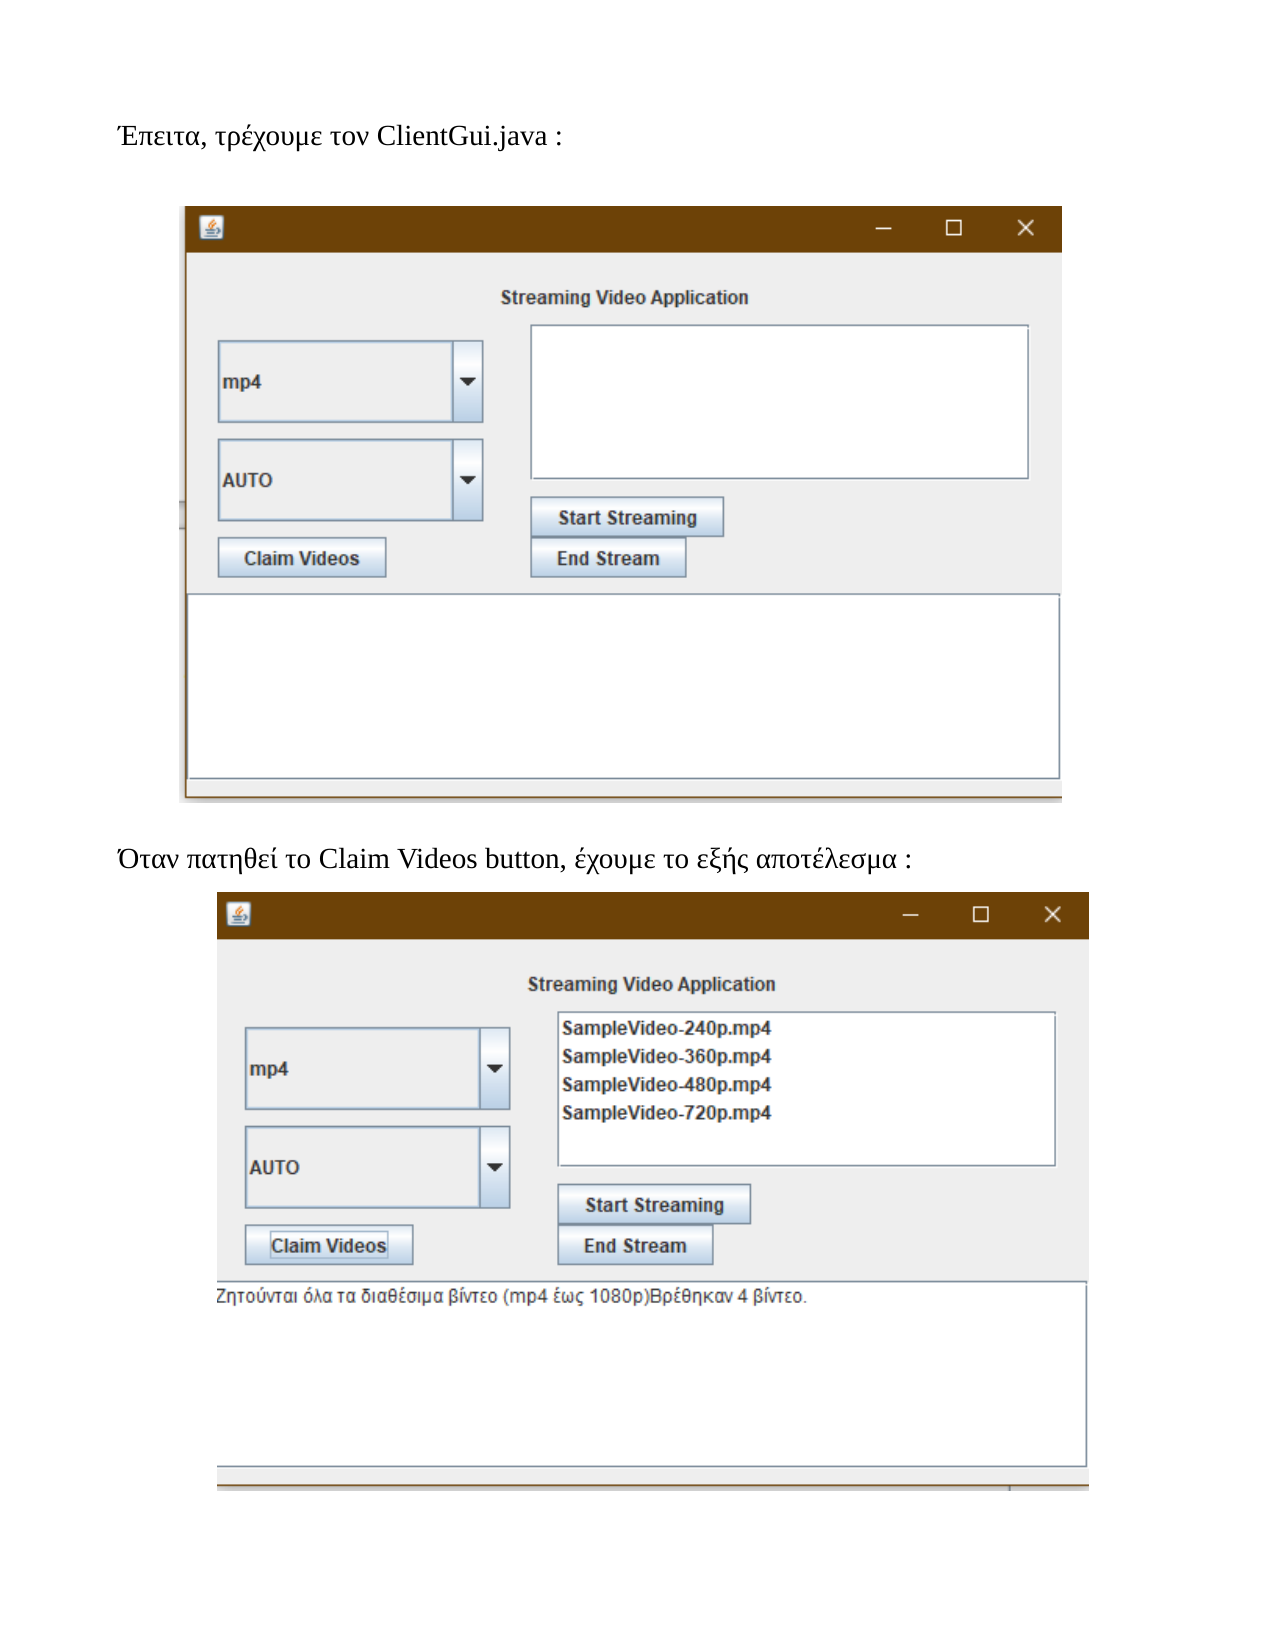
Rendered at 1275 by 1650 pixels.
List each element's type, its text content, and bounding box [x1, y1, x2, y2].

picture [217, 892, 1089, 1491]
picture [179, 206, 1062, 803]
text Έπειτα, τρέχουμε τον ClientGui.java : Όταν πατηθεί το Claim Videos button, έχουμε το εξής αποτέλεσμα : [118, 118, 1157, 875]
